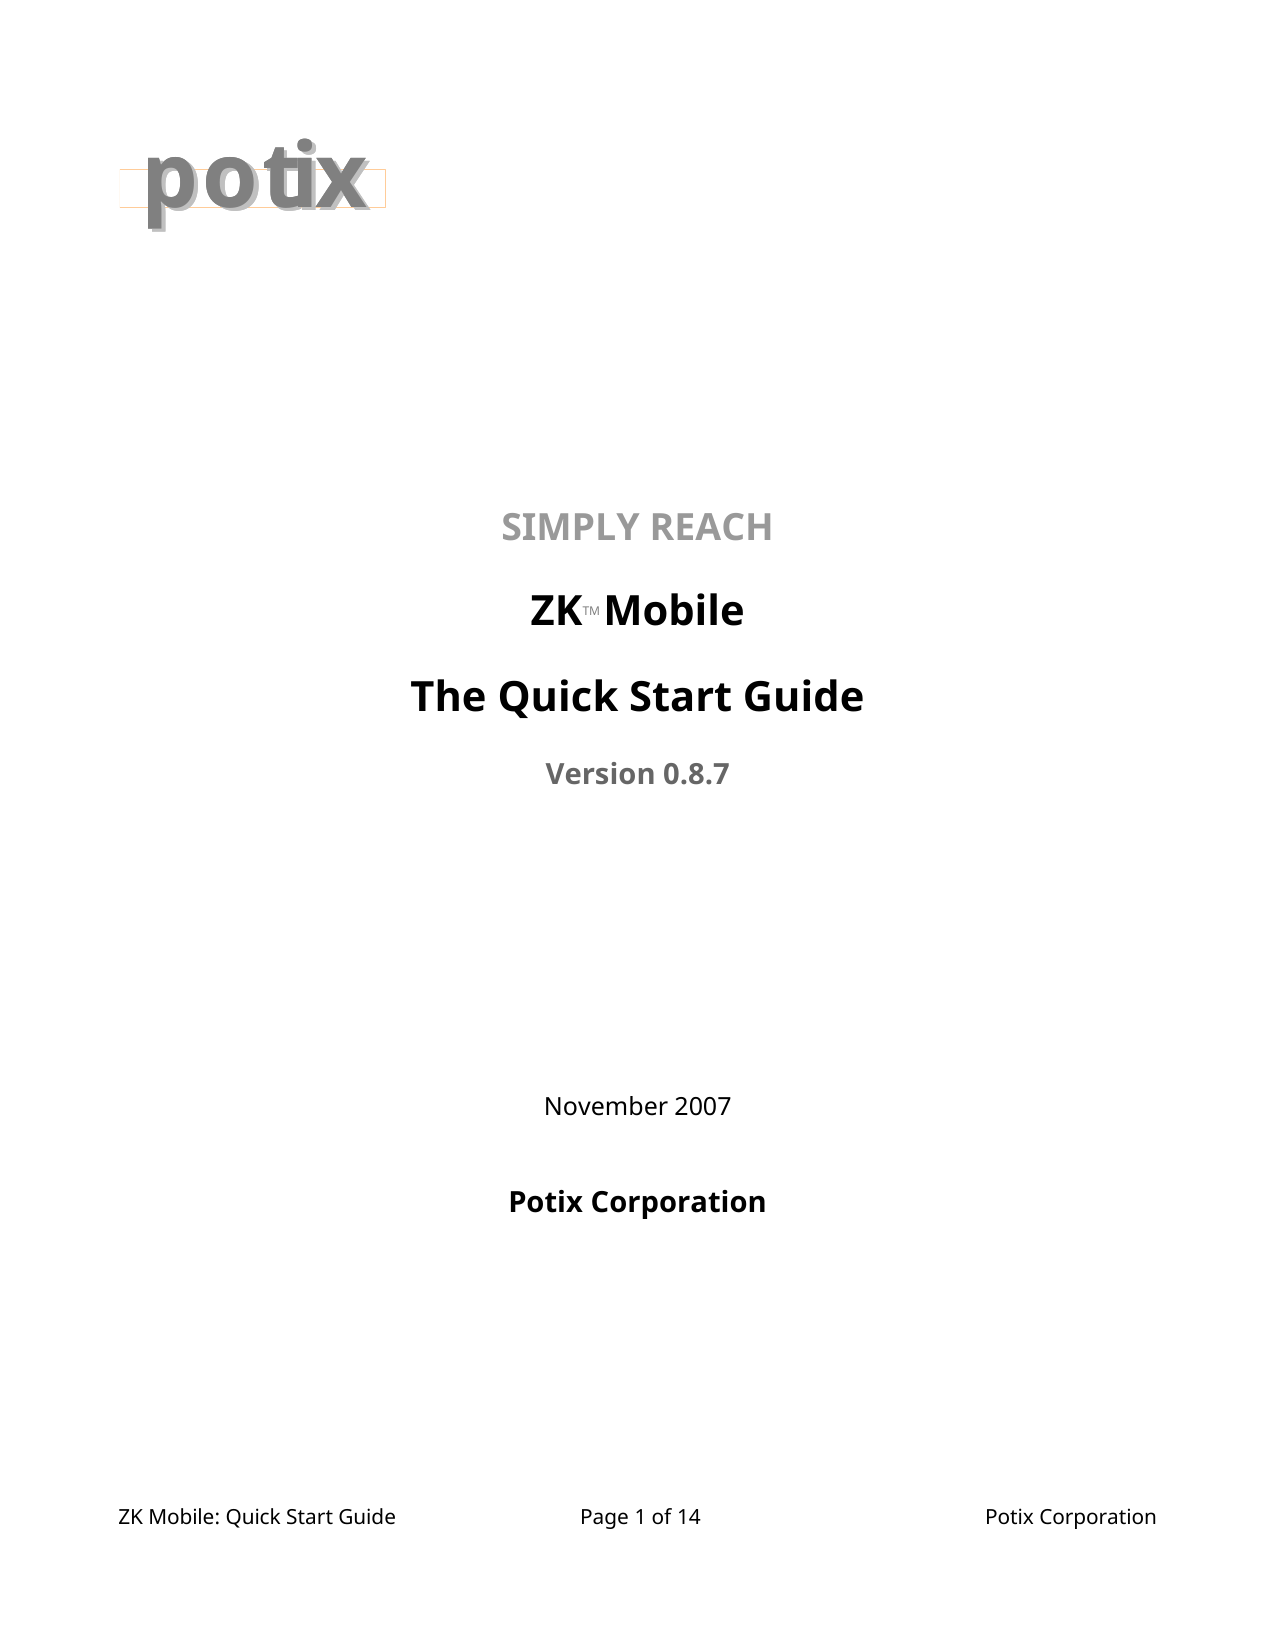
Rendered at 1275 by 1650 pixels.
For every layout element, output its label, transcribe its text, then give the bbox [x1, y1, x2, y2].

text The Quick Start Guide [118, 667, 1157, 724]
text November 2007 [118, 1088, 1157, 1122]
text Potix Corporation [118, 1181, 1157, 1221]
text Version 0.8.7 [118, 753, 1157, 793]
text SIMPLY REACH [118, 500, 1157, 551]
text ZKTM Mobile [118, 580, 1157, 637]
